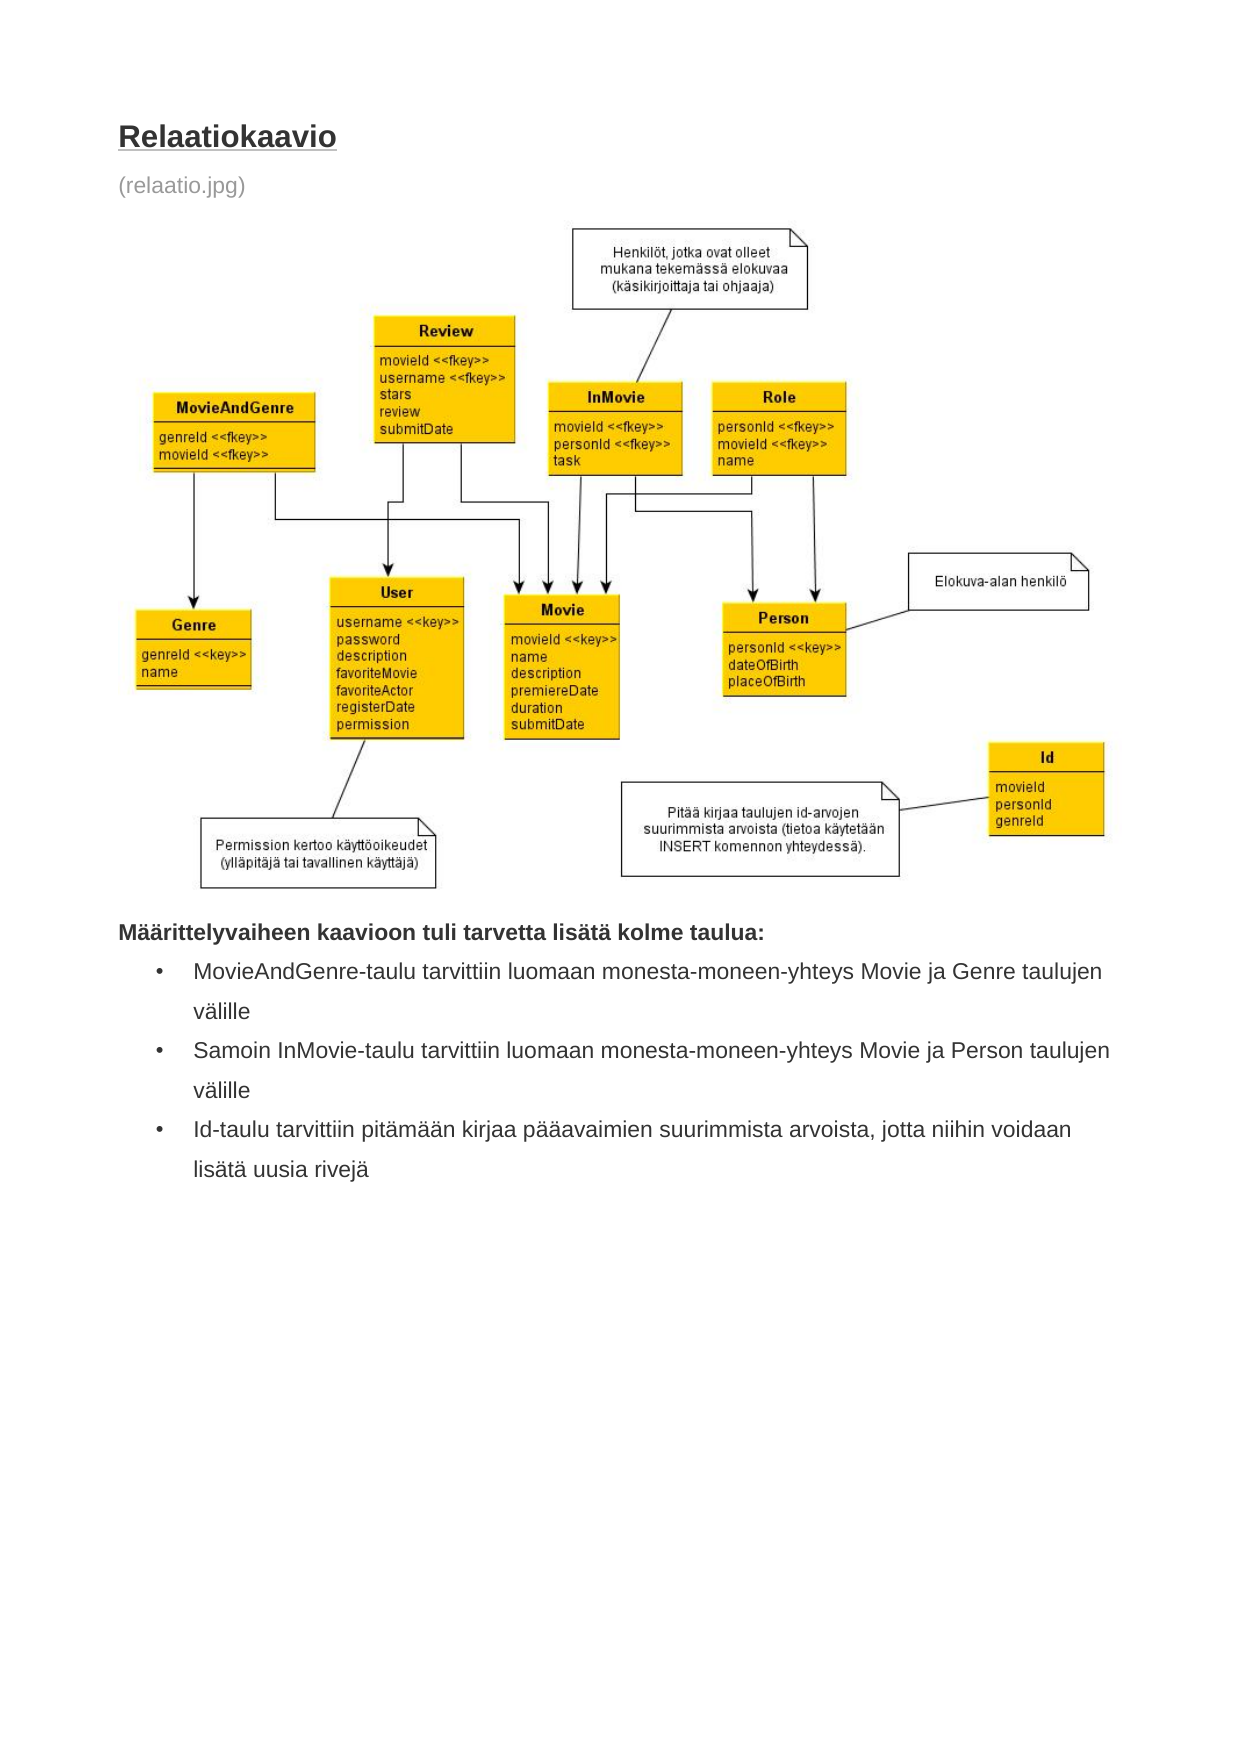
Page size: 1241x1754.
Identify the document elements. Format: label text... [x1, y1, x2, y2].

text Määrittelyvaiheen kaavioon tuli tarvetta lisätä kolme taulua: [118, 906, 1122, 945]
picture [118, 211, 1123, 906]
list Id-taulu tarvittiin pitämään kirjaa pääavaimien suurimmista arvoista, jotta niihin voidaan lisätä uusia rivejä [156, 1116, 1122, 1182]
text (relaatio.jpg) [118, 172, 1122, 198]
list Samoin InMovie-taulu tarvittiin luomaan monesta-moneen-yhteys Movie ja Person taulujen välille [156, 1037, 1122, 1103]
list MovieAndGenre-taulu tarvittiin luomaan monesta-moneen-yhteys Movie ja Genre taulujen välille [156, 958, 1122, 1024]
text Relaatiokaavio [118, 118, 1122, 154]
